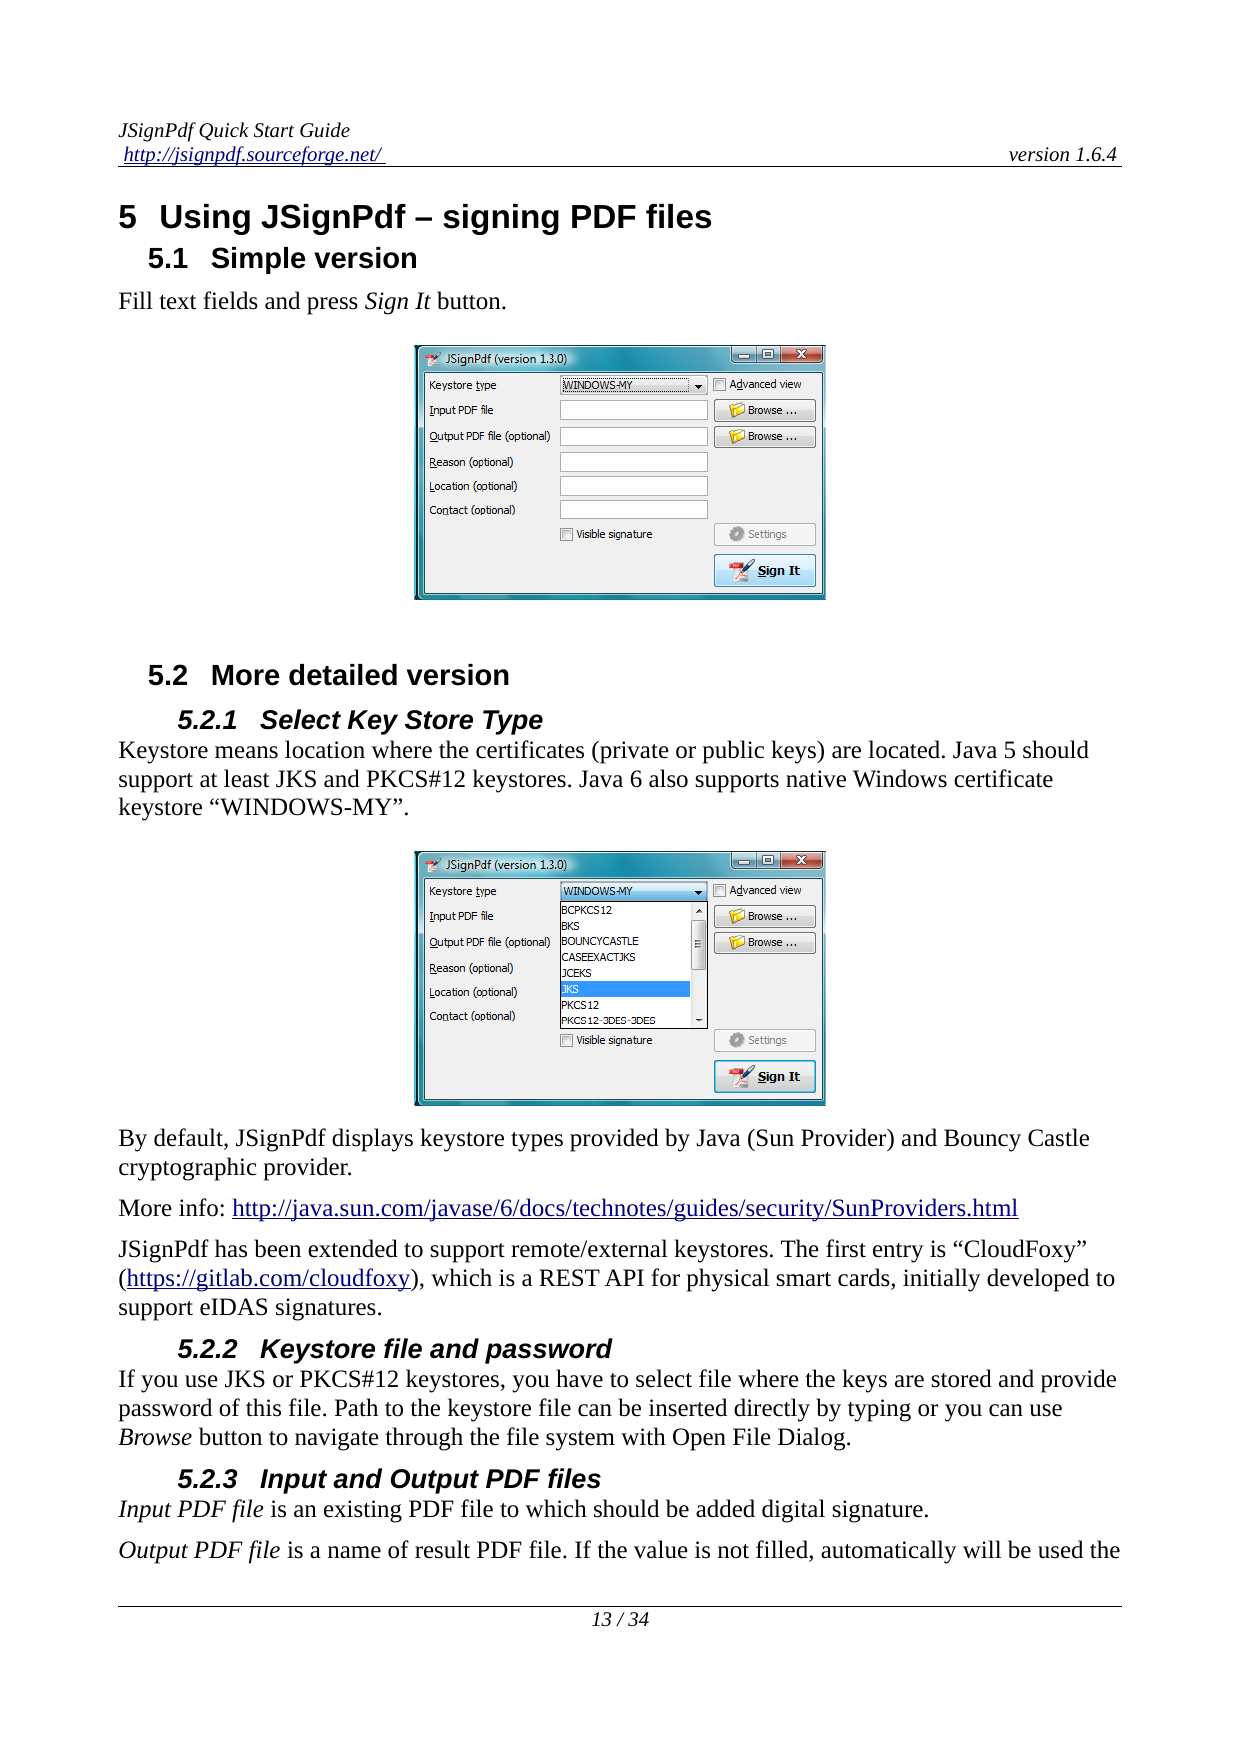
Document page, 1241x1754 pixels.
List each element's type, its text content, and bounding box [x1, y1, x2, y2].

text By default, JSignPdf displays keystore types provided by Java (Sun Provider) and Bouncy Castle cryptographic provider. [118, 834, 1122, 1181]
subtitle Using JSignPdf – signing PDF files [118, 197, 1122, 235]
subtitle More detailed version [148, 658, 1116, 692]
picture [414, 345, 826, 600]
subtitle Select Key Store Type [177, 704, 1122, 735]
picture [414, 851, 826, 1106]
text Output PDF file is a name of result PDF file. If the value is not filled, automatically will be used the [118, 1536, 1122, 1564]
text If you use JKS or PKCS#12 keystores, you have to select file where the keys are stored and provide password of this file. Path to the keystore file can be inserted directly by typing or you can use Browse button to navigate through the file system with Open File Dialog. [118, 1364, 1122, 1451]
text Keystore means location where the certificates (private or public keys) are located. Java 5 should support at least JKS and PKCS#12 keystores. Java 6 also supports native Windows certificate keystore “WINDOWS-MY”. [118, 735, 1122, 821]
subtitle Keystore file and password [177, 1333, 1122, 1364]
text More info: http://java.sun.com/javase/6/docs/technotes/guides/security/SunProviders.html [118, 1193, 1122, 1222]
text JSignPdf has been extended to support remote/external keystores. The first entry is “CloudFoxy” (https://gitlab.com/cloudfoxy), which is a REST API for physical smart cards, initially developed to support eIDAS signatures. [118, 1234, 1122, 1321]
text Input PDF file is an existing PDF file to which should be added digital signature. [118, 1494, 1122, 1523]
text Fill text fields and press Sign It button. [118, 286, 1122, 315]
subtitle Simple version [148, 241, 1116, 275]
subtitle Input and Output PDF files [177, 1463, 1122, 1494]
